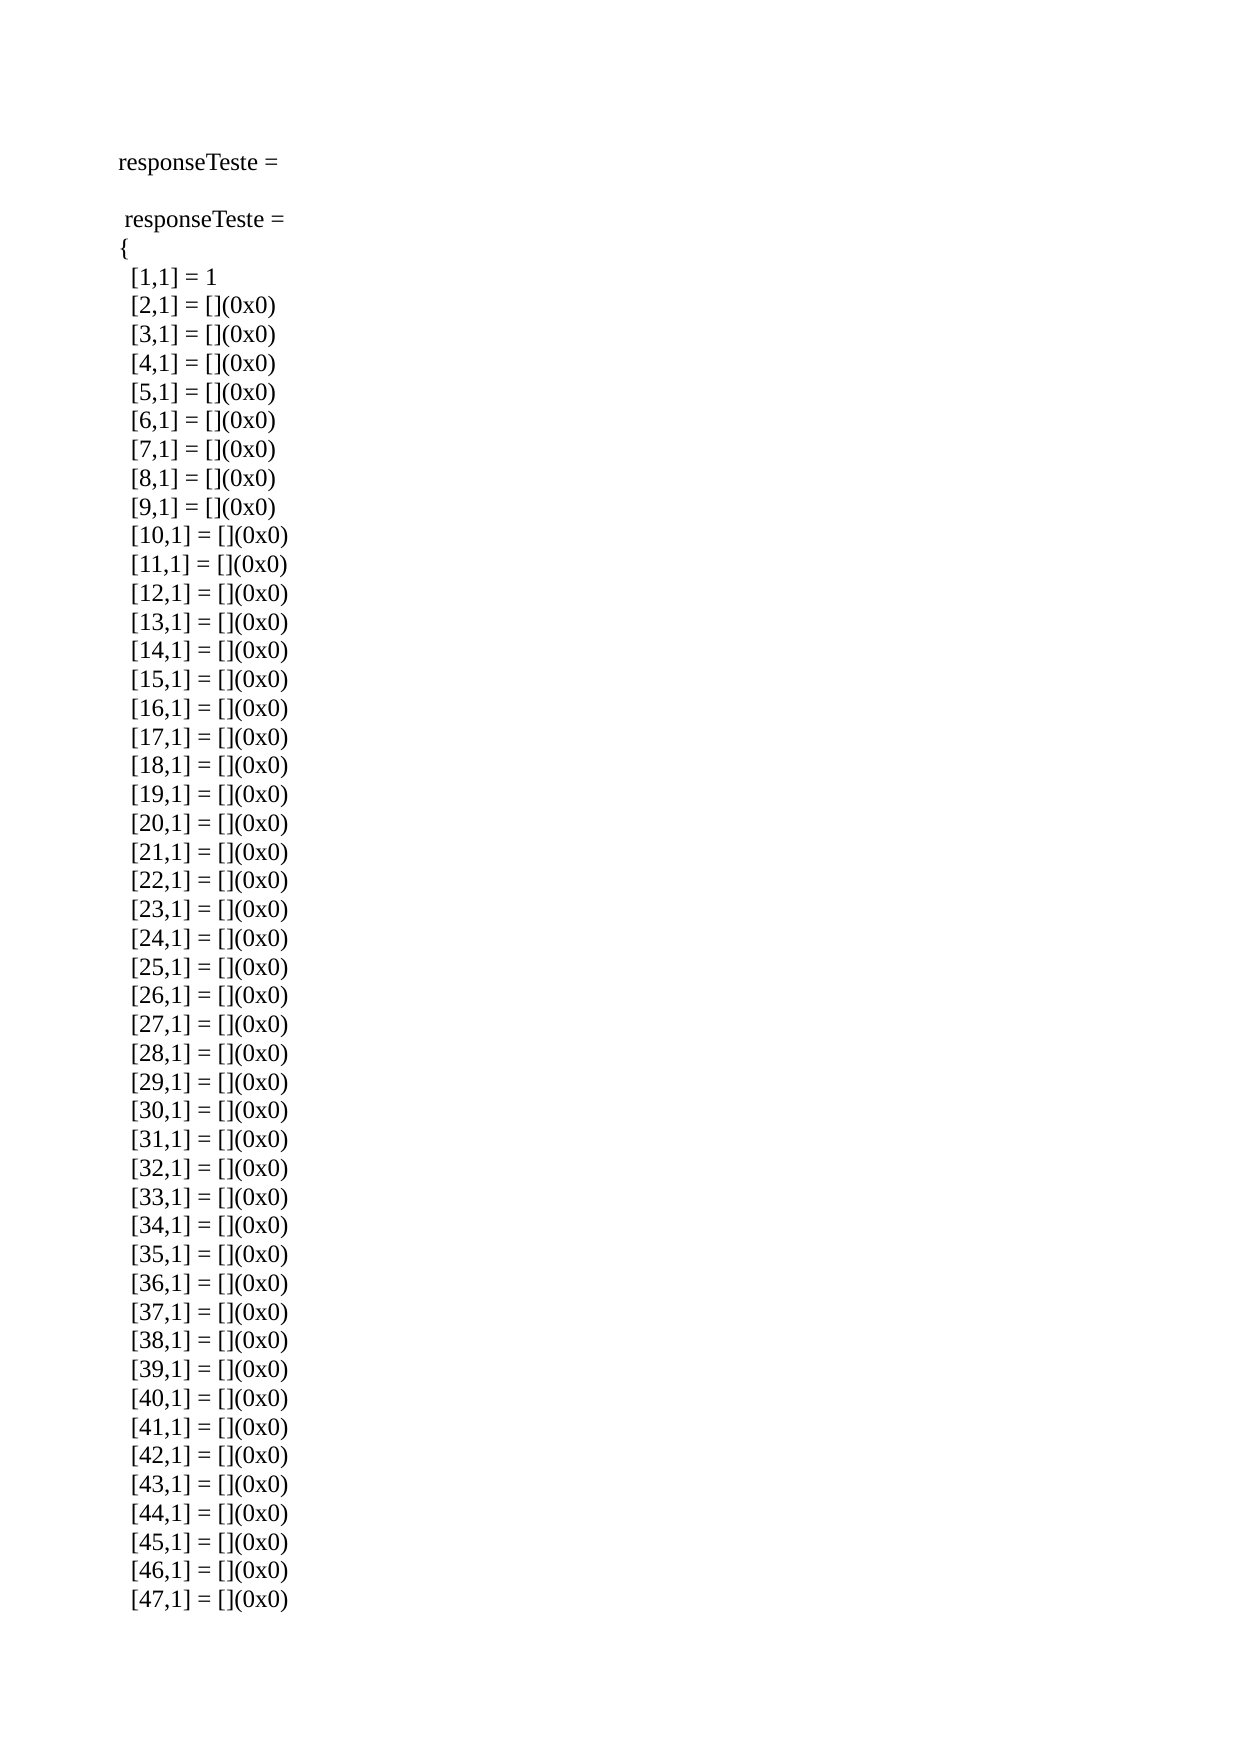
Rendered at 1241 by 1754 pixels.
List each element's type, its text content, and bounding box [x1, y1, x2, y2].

text [15,1] = [](0x0) [118, 664, 1122, 693]
text responseTeste = [118, 204, 1122, 233]
text [9,1] = [](0x0) [118, 492, 1122, 521]
text [8,1] = [](0x0) [118, 463, 1122, 492]
text [35,1] = [](0x0) [118, 1239, 1122, 1268]
text [44,1] = [](0x0) [118, 1498, 1122, 1527]
text [21,1] = [](0x0) [118, 837, 1122, 866]
text [32,1] = [](0x0) [118, 1153, 1122, 1182]
text [22,1] = [](0x0) [118, 866, 1122, 894]
text [34,1] = [](0x0) [118, 1211, 1122, 1239]
text [46,1] = [](0x0) [118, 1556, 1122, 1584]
text [11,1] = [](0x0) [118, 549, 1122, 578]
text [47,1] = [](0x0) [118, 1584, 1122, 1613]
text [38,1] = [](0x0) [118, 1326, 1122, 1354]
text [13,1] = [](0x0) [118, 607, 1122, 636]
text [20,1] = [](0x0) [118, 808, 1122, 837]
text { [118, 233, 1122, 262]
text [42,1] = [](0x0) [118, 1441, 1122, 1469]
text [1,1] = 1 [118, 262, 1122, 291]
text [40,1] = [](0x0) [118, 1383, 1122, 1412]
text [23,1] = [](0x0) [118, 894, 1122, 923]
text [14,1] = [](0x0) [118, 636, 1122, 664]
text [33,1] = [](0x0) [118, 1182, 1122, 1211]
text [16,1] = [](0x0) [118, 693, 1122, 722]
text [18,1] = [](0x0) [118, 751, 1122, 779]
text [12,1] = [](0x0) [118, 578, 1122, 607]
text responseTeste = [118, 147, 1122, 176]
text [36,1] = [](0x0) [118, 1268, 1122, 1297]
text [4,1] = [](0x0) [118, 348, 1122, 377]
text [41,1] = [](0x0) [118, 1412, 1122, 1441]
text [7,1] = [](0x0) [118, 434, 1122, 463]
text [24,1] = [](0x0) [118, 923, 1122, 952]
text [43,1] = [](0x0) [118, 1469, 1122, 1498]
text [3,1] = [](0x0) [118, 319, 1122, 348]
text [6,1] = [](0x0) [118, 406, 1122, 434]
text [39,1] = [](0x0) [118, 1354, 1122, 1383]
text [19,1] = [](0x0) [118, 779, 1122, 808]
text [31,1] = [](0x0) [118, 1124, 1122, 1153]
text [2,1] = [](0x0) [118, 291, 1122, 319]
text [37,1] = [](0x0) [118, 1297, 1122, 1326]
text [25,1] = [](0x0) [118, 952, 1122, 981]
text [10,1] = [](0x0) [118, 521, 1122, 549]
text [26,1] = [](0x0) [118, 981, 1122, 1009]
text [30,1] = [](0x0) [118, 1096, 1122, 1124]
text [27,1] = [](0x0) [118, 1009, 1122, 1038]
text [5,1] = [](0x0) [118, 377, 1122, 406]
text [29,1] = [](0x0) [118, 1067, 1122, 1096]
text [45,1] = [](0x0) [118, 1527, 1122, 1556]
text [28,1] = [](0x0) [118, 1038, 1122, 1067]
text [17,1] = [](0x0) [118, 722, 1122, 751]
